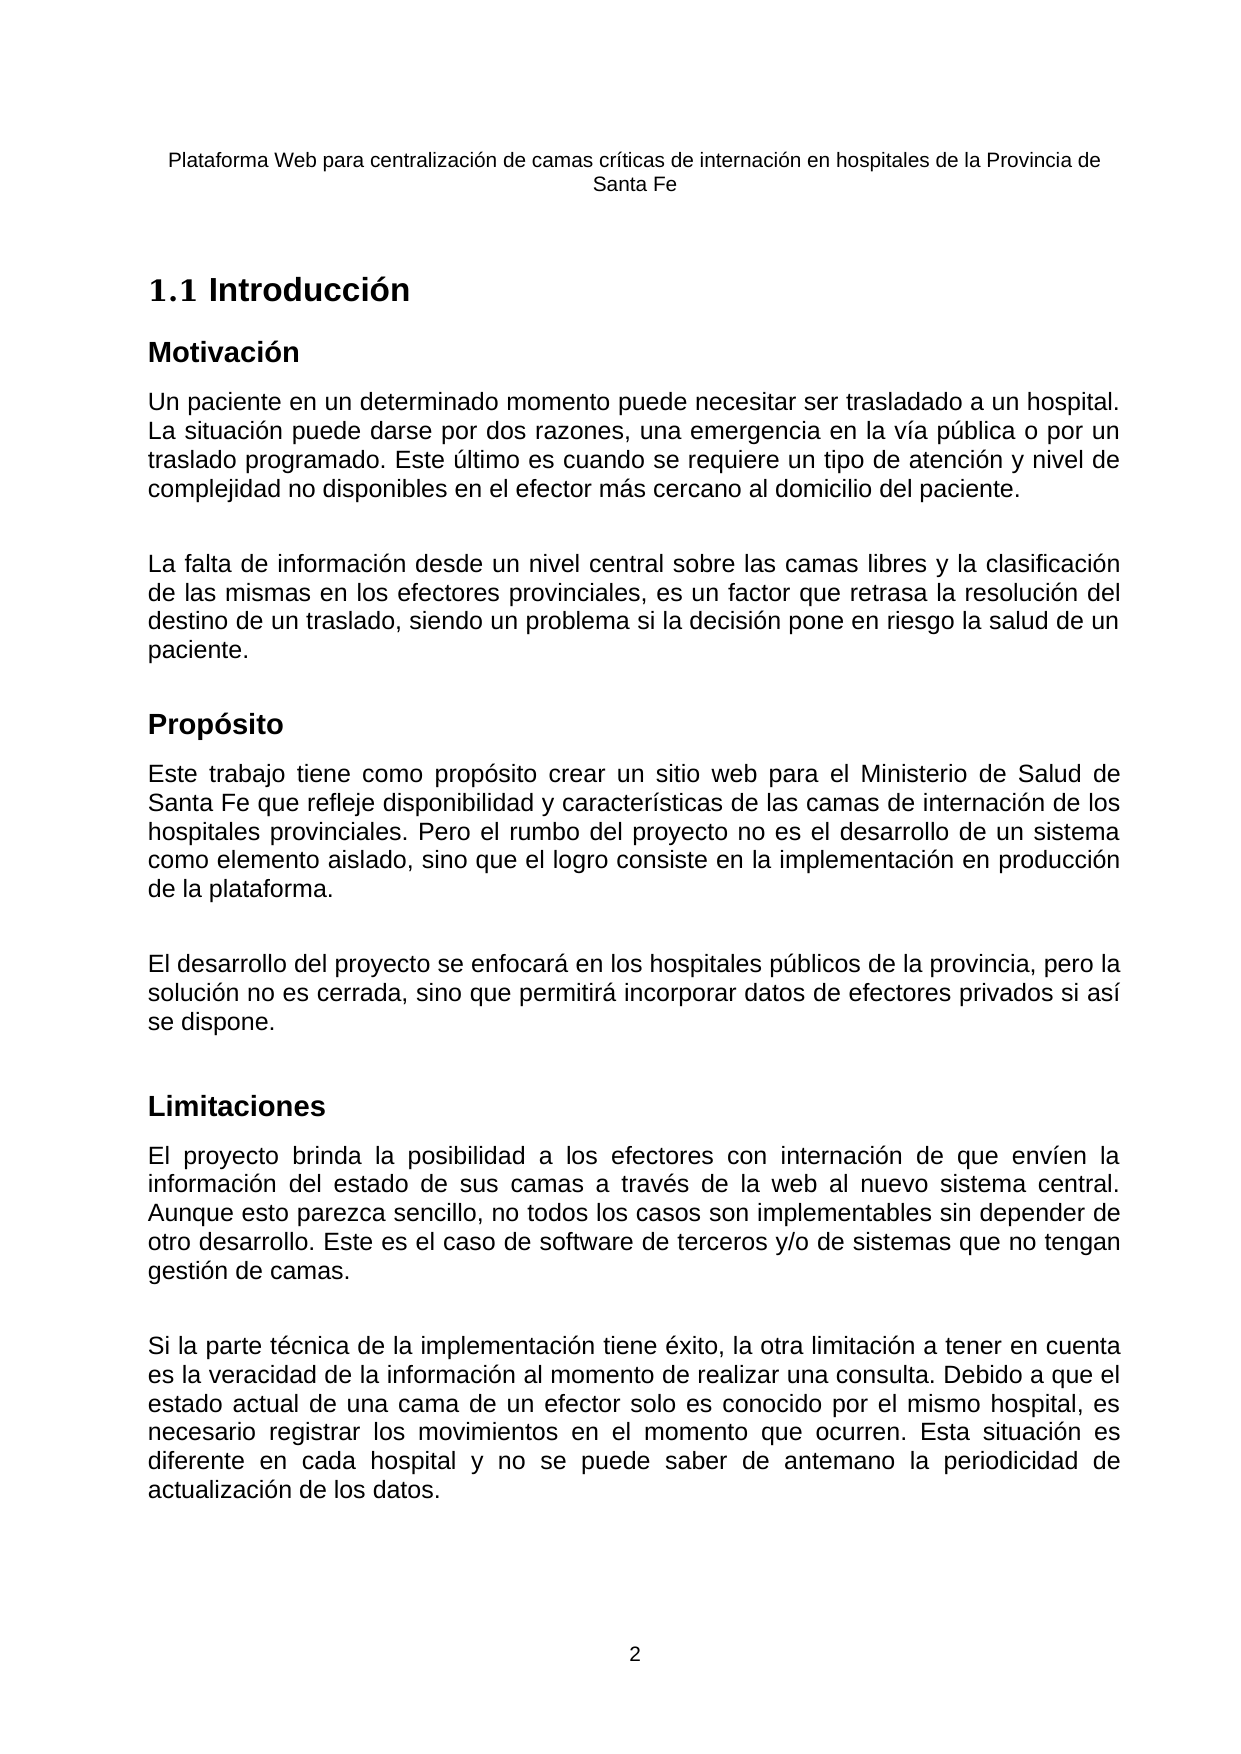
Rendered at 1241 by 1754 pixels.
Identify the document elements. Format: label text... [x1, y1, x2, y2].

text La falta de información desde un nivel central sobre las camas libres y la clasificación de las mismas en los efectores provinciales, es un factor que retrasa la resolución del destino de un traslado, siendo un problema si la decisión pone en riesgo la salud de un paciente. [148, 549, 1122, 664]
text Este trabajo tiene como propósito crear un sitio web para el Ministerio de Salud de Santa Fe que refleje disponibilidad y características de las camas de internación de los hospitales provinciales. Pero el rumbo del proyecto no es el desarrollo de un sistema como elemento aislado, sino que el logro consiste en la implementación en producción de la plataforma. [148, 759, 1122, 903]
subtitle Motivación [148, 335, 1122, 369]
text Si la parte técnica de la implementación tiene éxito, la otra limitación a tener en cuenta es la veracidad de la información al momento de realizar una consulta. Debido a que el estado actual de una cama de un efector solo es conocido por el mismo hospital, es necesario registrar los movimientos en el momento que ocurren. Esta situación es diferente en cada hospital y no se puede saber de antemano la periodicidad de actualización de los datos. [148, 1331, 1122, 1503]
text Un paciente en un determinado momento puede necesitar ser trasladado a un hospital. La situación puede darse por dos razones, una emergencia en la vía pública o por un traslado programado. Este último es cuando se requiere un tipo de atención y nivel de complejidad no disponibles en el efector más cercano al domicilio del paciente. [148, 387, 1122, 502]
text El proyecto brinda la posibilidad a los efectores con internación de que envíen la información del estado de sus camas a través de la web al nuevo sistema central. Aunque esto parezca sencillo, no todos los casos son implementables sin depender de otro desarrollo. Este es el caso de software de terceros y/o de sistemas que no tengan gestión de camas. [148, 1141, 1122, 1284]
subtitle Limitaciones [148, 1089, 1122, 1122]
subtitle Propósito [148, 707, 1122, 741]
subtitle 1.1 Introducción [148, 270, 1122, 308]
text El desarrollo del proyecto se enfocará en los hospitales públicos de la provincia, pero la solución no es cerrada, sino que permitirá incorporar datos de efectores privados si así se dispone. [148, 949, 1122, 1036]
